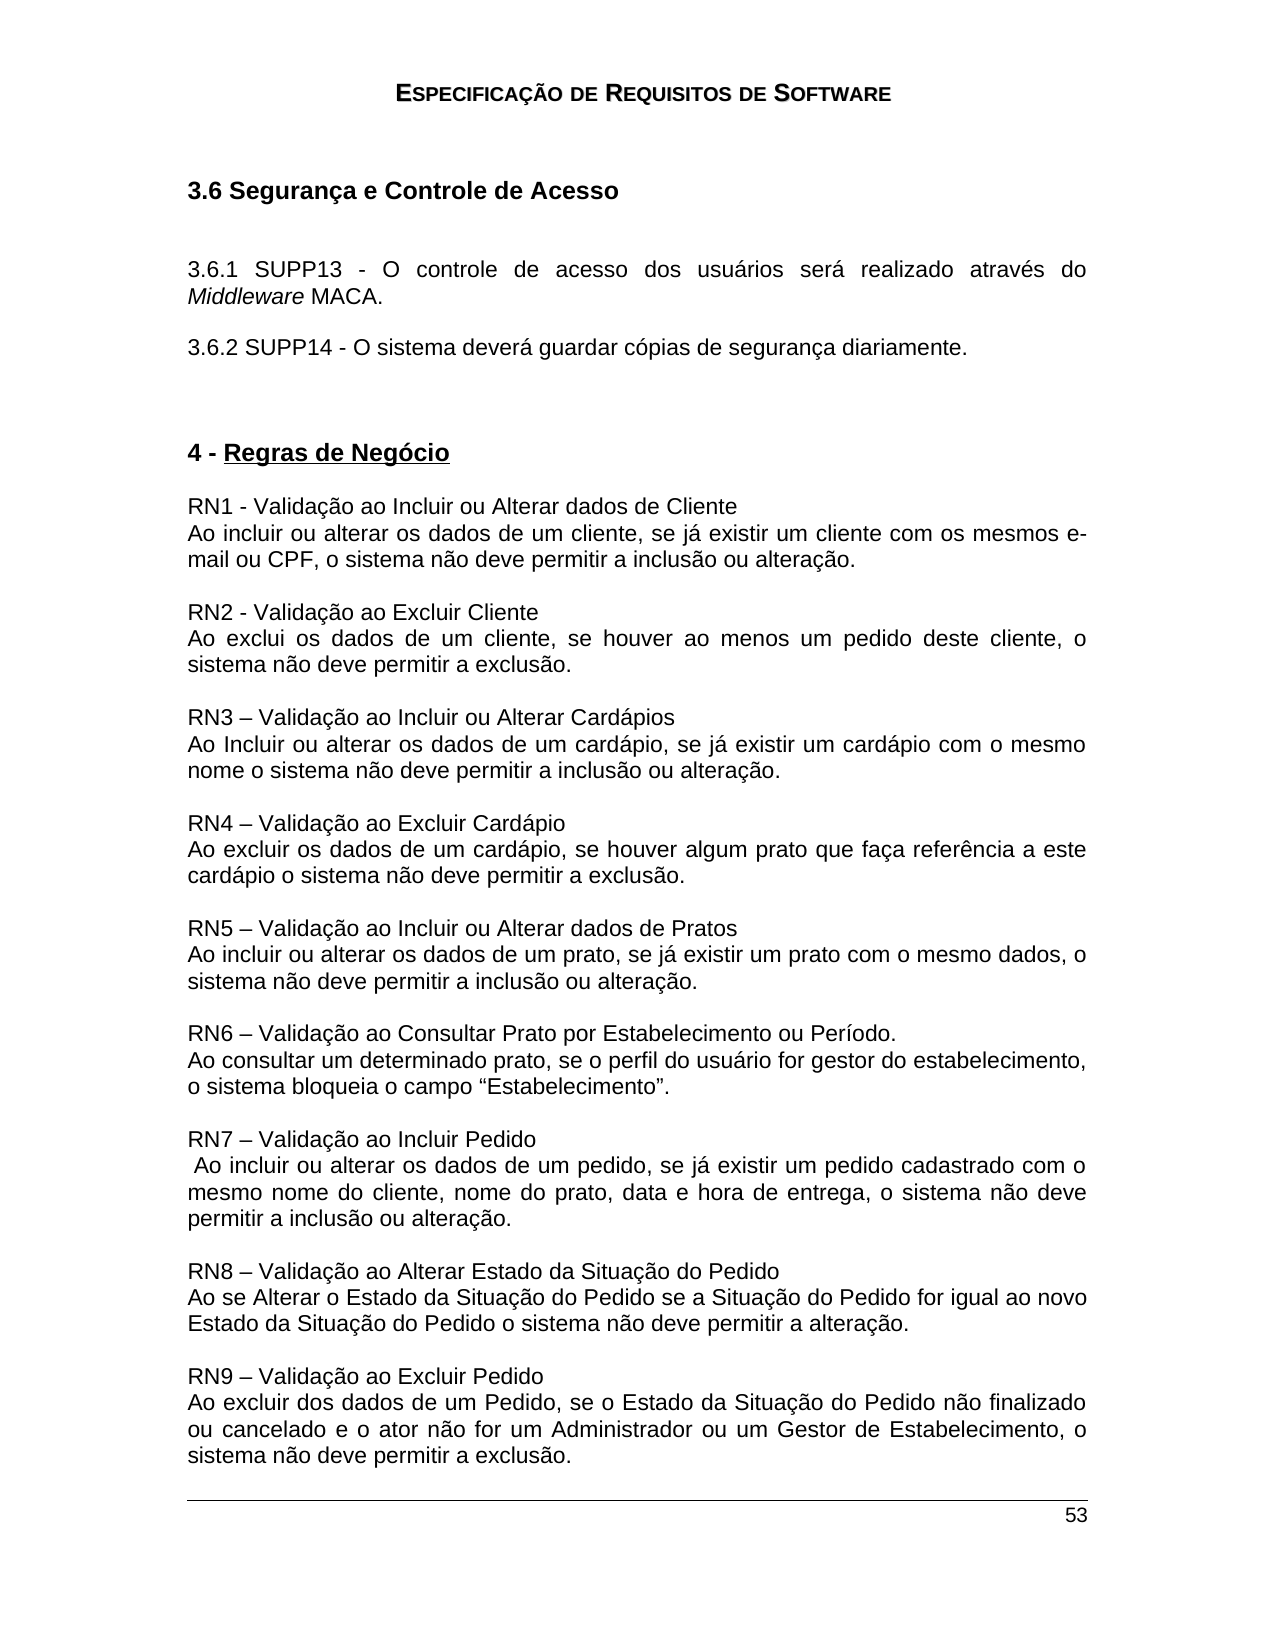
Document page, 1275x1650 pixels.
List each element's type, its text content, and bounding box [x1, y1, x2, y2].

text Ao exclui os dados de um cliente, se houver ao menos um pedido deste cliente, o sistema não deve permitir a exclusão. [187, 625, 1088, 678]
text Ao Incluir ou alterar os dados de um cardápio, se já existir um cardápio com o mesmo nome o sistema não deve permitir a inclusão ou alteração. [187, 731, 1088, 783]
text RN8 – Validação ao Alterar Estado da Situação do Pedido [187, 1258, 1088, 1284]
text 3.6.2 SUPP14 - O sistema deverá guardar cópias de segurança diariamente. [187, 334, 1088, 361]
text Ao se Alterar o Estado da Situação do Pedido se a Situação do Pedido for igual ao novo Estado da Situação do Pedido o sistema não deve permitir a alteração. [187, 1284, 1088, 1337]
text RN5 – Validação ao Incluir ou Alterar dados de Pratos [187, 915, 1088, 941]
text Ao excluir os dados de um cardápio, se houver algum prato que faça referência a este cardápio o sistema não deve permitir a exclusão. [187, 836, 1088, 889]
text 3.6.1 SUPP13 - O controle de acesso dos usuários será realizado através do Middleware MACA. [187, 256, 1088, 309]
text Ao consultar um determinado prato, se o perfil do usuário for gestor do estabelecimento, o sistema bloqueia o campo “Estabelecimento”. [187, 1047, 1088, 1099]
text Ao incluir ou alterar os dados de um pedido, se já existir um pedido cadastrado com o mesmo nome do cliente, nome do prato, data e hora de entrega, o sistema não deve permitir a inclusão ou alteração. [187, 1152, 1088, 1231]
text Ao incluir ou alterar os dados de um cliente, se já existir um cliente com os mesmos e-mail ou CPF, o sistema não deve permitir a inclusão ou alteração. [187, 520, 1088, 572]
text Ao incluir ou alterar os dados de um prato, se já existir um prato com o mesmo dados, o sistema não deve permitir a inclusão ou alteração. [187, 941, 1088, 994]
text RN3 – Validação ao Incluir ou Alterar Cardápios [187, 704, 1088, 731]
text RN1 - Validação ao Incluir ou Alterar dados de Cliente [187, 493, 1088, 520]
text RN4 – Validação ao Excluir Cardápio [187, 809, 1088, 836]
text RN9 – Validação ao Excluir Pedido [187, 1363, 1088, 1389]
text Ao excluir dos dados de um Pedido, se o Estado da Situação do Pedido não finalizado ou cancelado e o ator não for um Administrador ou um Gestor de Estabelecimento, o sistema não deve permitir a exclusão. [187, 1389, 1088, 1468]
text RN7 – Validação ao Incluir Pedido [187, 1126, 1088, 1152]
text RN6 – Validação ao Consultar Prato por Estabelecimento ou Período. [187, 1020, 1088, 1047]
text 3.6 Segurança e Controle de Acesso [187, 176, 1088, 205]
text 4 - Regras de Negócio [187, 438, 1088, 467]
text RN2 - Validação ao Excluir Cliente [187, 572, 1088, 625]
